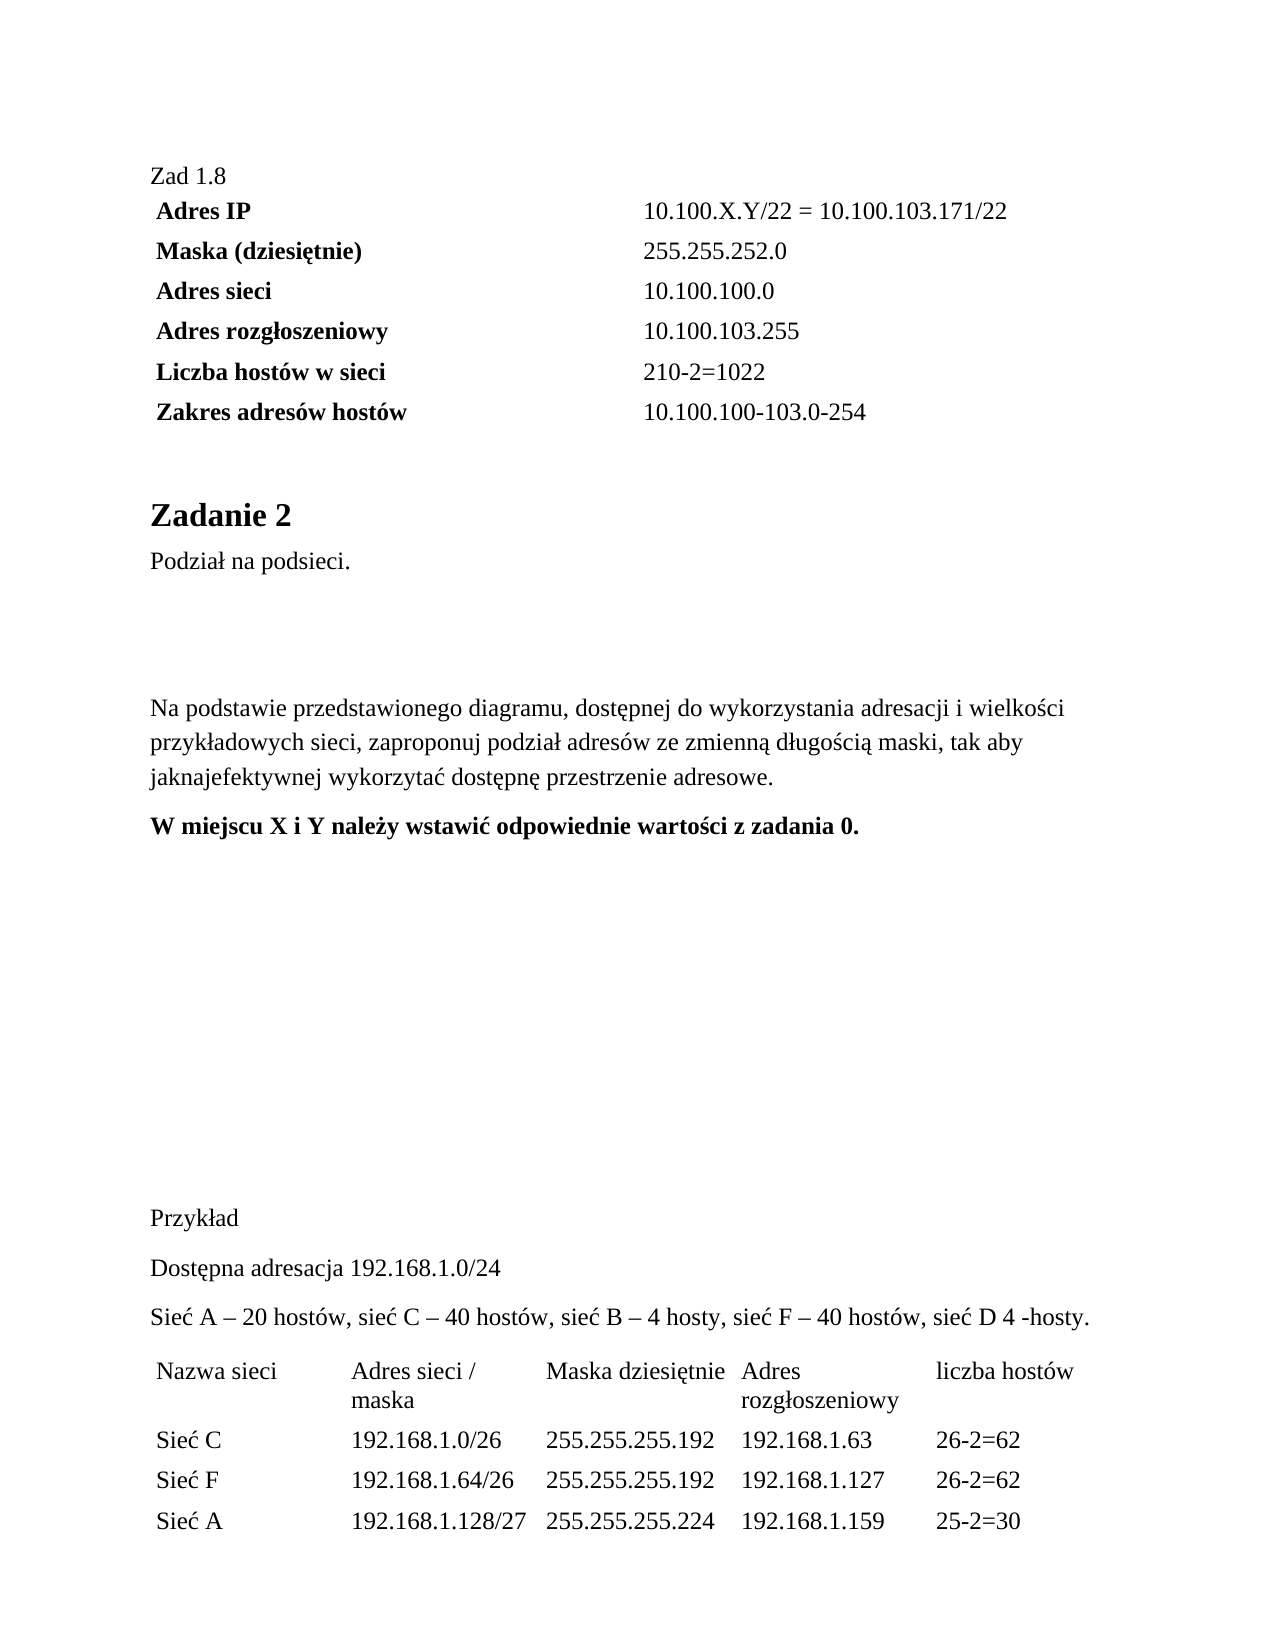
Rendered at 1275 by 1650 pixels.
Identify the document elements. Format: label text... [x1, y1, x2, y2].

text W miejscu X i Y należy wstawić odpowiednie wartości z zadania 0. [150, 811, 1125, 840]
table_header Adres rozgłoszeniowy [735, 1351, 930, 1420]
table_cell 10.100.100-103.0-254 [638, 391, 1125, 431]
table_header liczba hostów [930, 1351, 1125, 1420]
table_cell 255.255.252.0 [638, 230, 1125, 270]
table_cell Liczba hostów w sieci [150, 351, 637, 391]
table_cell 192.168.1.63 [735, 1420, 930, 1460]
table_cell Zakres adresów hostów [150, 391, 637, 431]
table_cell 192.168.1.159 [735, 1500, 930, 1540]
text Podział na podsieci. [150, 546, 1125, 574]
table_cell 192.168.1.128/27 [345, 1500, 540, 1540]
text Zadanie 2 [150, 495, 1125, 533]
table_cell 192.168.1.127 [735, 1460, 930, 1500]
text Przykład [150, 1203, 1125, 1232]
table_cell 210-2=1022 [638, 351, 1125, 391]
table_cell 10.100.103.255 [638, 311, 1125, 351]
table_cell Adres sieci [150, 270, 637, 311]
table_cell 25-2=30 [930, 1500, 1125, 1540]
table_cell 192.168.1.64/26 [345, 1460, 540, 1500]
table_header Adres IP [150, 190, 637, 230]
table_header Maska dziesiętnie [540, 1351, 735, 1420]
table_cell 192.168.1.0/26 [345, 1420, 540, 1460]
text Na podstawie przedstawionego diagramu, dostępnej do wykorzystania adresacji i wielkości przykładowych sieci, zaproponuj podział adresów ze zmienną długością maski, tak aby jaknajefektywnej wykorzytać dostępnę przestrzenie adresowe. [150, 693, 1125, 791]
table_header 10.100.X.Y/22 = 10.100.103.171/22 [638, 190, 1125, 230]
table_cell Sieć C [150, 1420, 345, 1460]
table_cell Sieć A [150, 1500, 345, 1540]
table_cell Maska (dziesiętnie) [150, 230, 637, 270]
table_cell 10.100.100.0 [638, 270, 1125, 311]
text Dostępna adresacja 192.168.1.0/24 [150, 1253, 1125, 1281]
table_header Adres sieci / maska [345, 1351, 540, 1420]
table_cell Adres rozgłoszeniowy [150, 311, 637, 351]
table_cell 255.255.255.192 [540, 1460, 735, 1500]
table_header Nazwa sieci [150, 1351, 345, 1420]
table_cell 26-2=62 [930, 1460, 1125, 1500]
table_cell Sieć F [150, 1460, 345, 1500]
text Zad 1.8 [150, 161, 1125, 190]
table_cell 255.255.255.224 [540, 1500, 735, 1540]
table_cell 255.255.255.192 [540, 1420, 735, 1460]
text Sieć A – 20 hostów, sieć C – 40 hostów, sieć B – 4 hosty, sieć F – 40 hostów, sieć D 4 -hosty. [150, 1302, 1125, 1330]
table_cell 26-2=62 [930, 1420, 1125, 1460]
